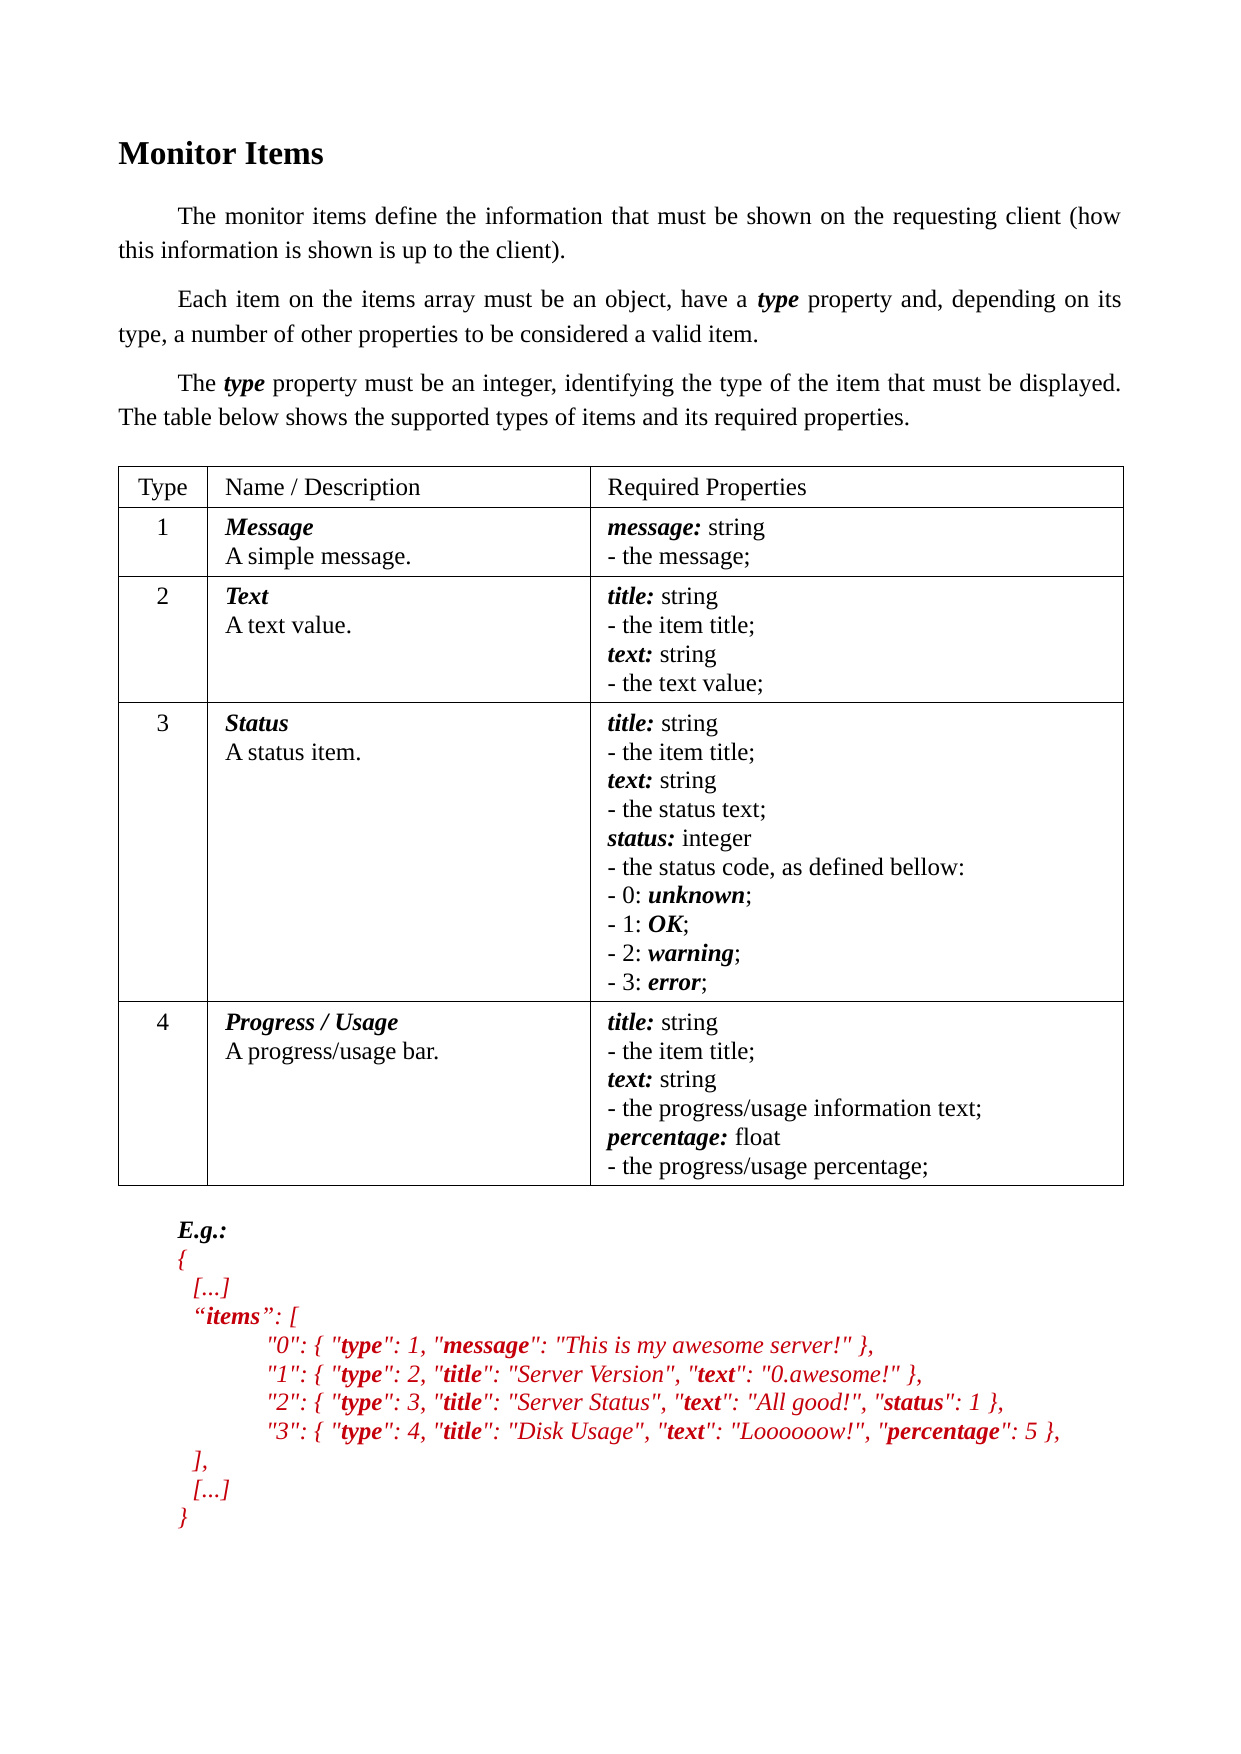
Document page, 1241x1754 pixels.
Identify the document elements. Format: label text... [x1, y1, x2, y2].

table_header Name / Description [208, 467, 590, 507]
text "1": { "type": 2, "title": "Server Version", "text": "0.awesome!" }, [118, 1359, 1122, 1387]
table_cell 3 [119, 703, 207, 1001]
text The monitor items define the information that must be shown on the requesting client (how this information is shown is up to the client). [118, 201, 1122, 264]
table_cell title: string - the item title; text: string - the progress/usage information text; percentage: float - the progress/usage percentage; [591, 1002, 1123, 1185]
subtitle Monitor Items [118, 133, 1122, 171]
text ], [118, 1445, 1122, 1474]
text [...] [118, 1474, 1122, 1502]
table_cell Message A simple message. [208, 508, 590, 576]
text “items”: [ [118, 1301, 1122, 1330]
text Each item on the items array must be an object, have a type property and, depending on its type, a number of other properties to be considered a valid item. [118, 284, 1122, 347]
table_cell 2 [119, 577, 207, 702]
text } [118, 1502, 1122, 1531]
table_header Type [119, 467, 207, 507]
text [...] [118, 1272, 1122, 1301]
text E.g.: [118, 1215, 1122, 1244]
table_cell Progress / Usage A progress/usage bar. [208, 1002, 590, 1185]
text "0": { "type": 1, "message": "This is my awesome server!" }, [118, 1330, 1122, 1359]
table_cell Text A text value. [208, 577, 590, 702]
table_cell title: string - the item title; text: string - the text value; [591, 577, 1123, 702]
table_cell title: string - the item title; text: string - the status text; status: integer - the status code, as defined bellow: - 0: unknown; - 1: OK; - 2: warning; - 3: error; [591, 703, 1123, 1001]
text "2": { "type": 3, "title": "Server Status", "text": "All good!", "status": 1 }, [118, 1387, 1122, 1416]
table_cell message: string - the message; [591, 508, 1123, 576]
table_header Required Properties [591, 467, 1123, 507]
table_cell Status A status item. [208, 703, 590, 1001]
table_cell 4 [119, 1002, 207, 1185]
text "3": { "type": 4, "title": "Disk Usage", "text": "Loooooow!", "percentage": 5 }, [118, 1416, 1122, 1445]
text { [118, 1244, 1122, 1272]
table_cell 1 [119, 508, 207, 576]
text The type property must be an integer, identifying the type of the item that must be displayed. The table below shows the supported types of items and its required properties. [118, 368, 1122, 431]
